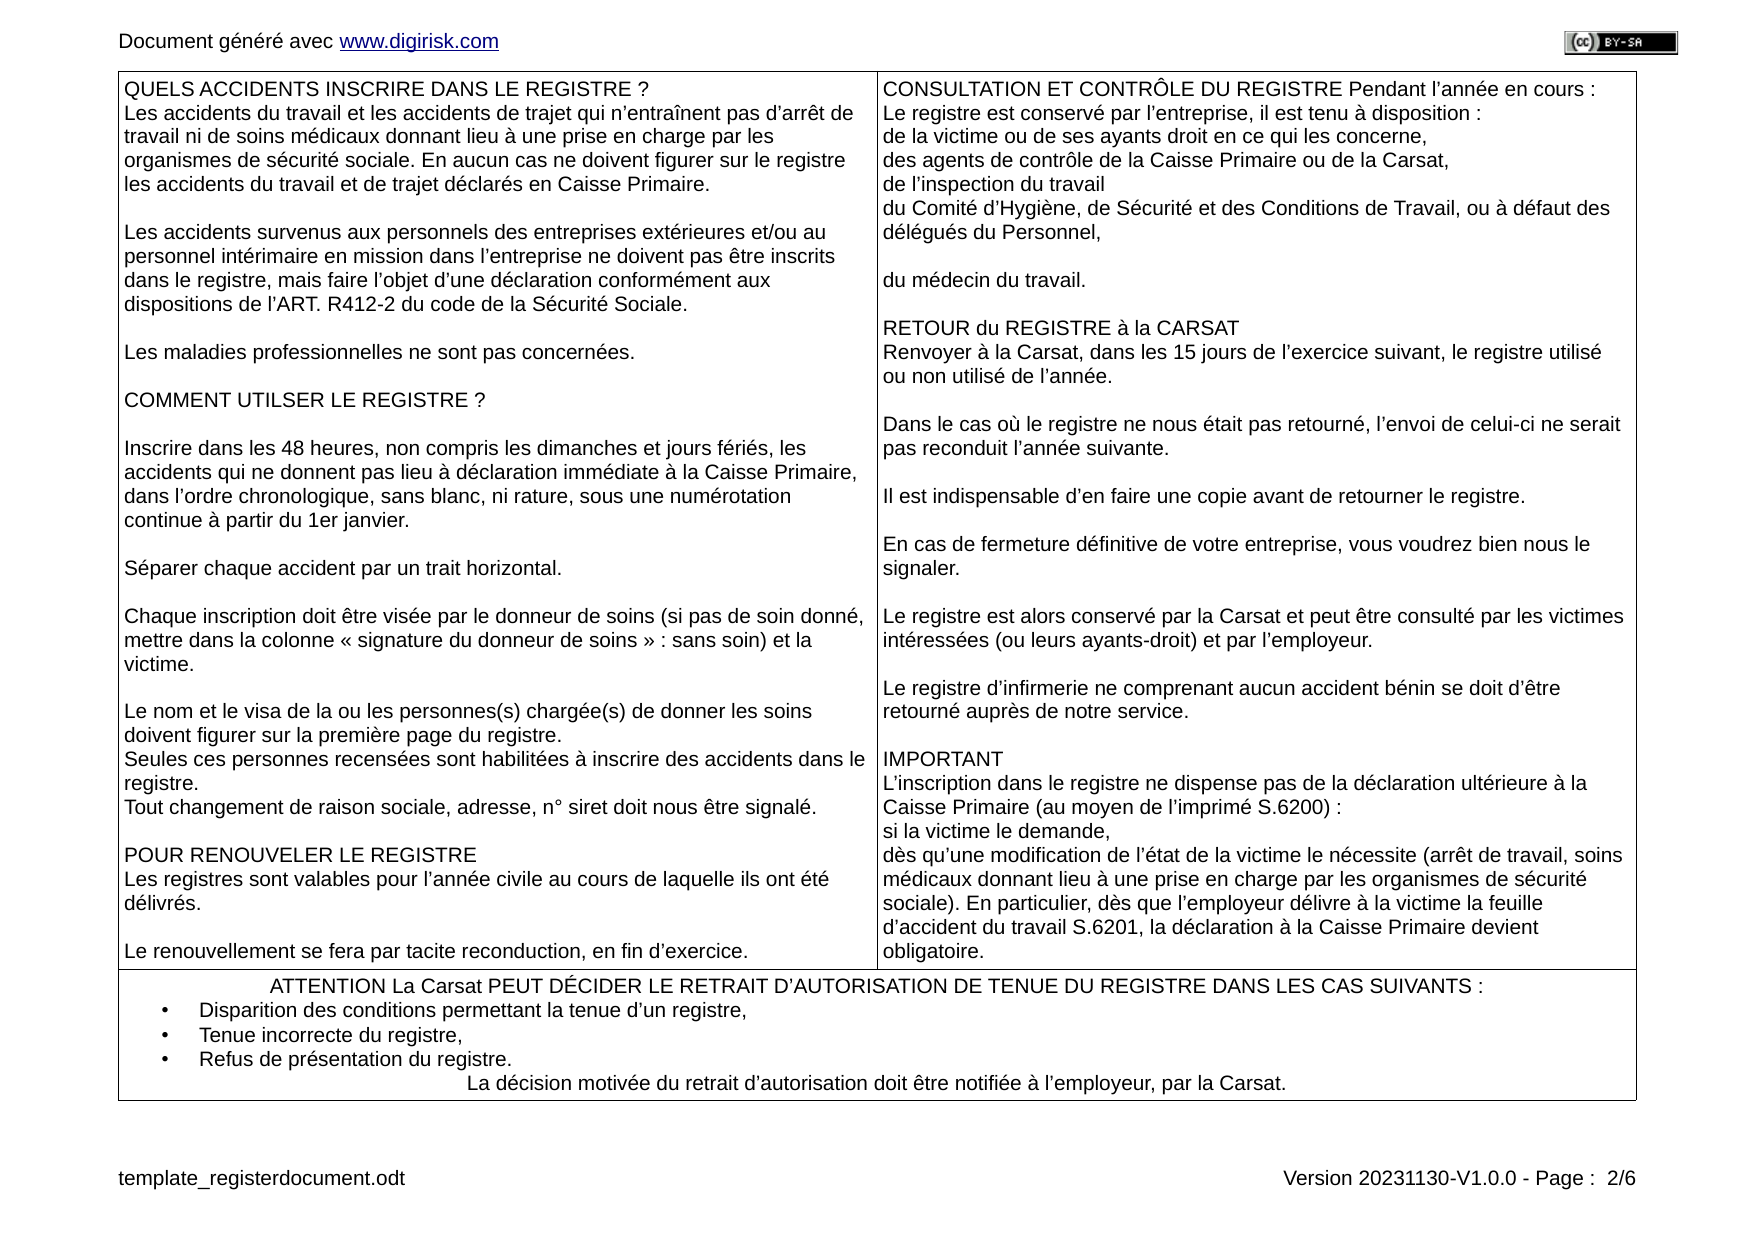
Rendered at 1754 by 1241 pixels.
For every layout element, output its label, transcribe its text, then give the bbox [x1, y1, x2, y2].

table_cell ATTENTION La Carsat PEUT DÉCIDER LE RETRAIT D’AUTORISATION DE TENUE DU REGISTRE DANS LES CAS SUIVANTS : Disparition des conditions permettant la tenue d’un registre, Tenue incorrecte du registre, Refus de présentation du registre. La décision motivée du retrait d’autorisation doit être notifiée à l’employeur, par la Carsat. [119, 970, 1636, 1100]
picture [1564, 31, 1679, 55]
table_header CONSULTATION ET CONTRÔLE DU REGISTRE Pendant l’année en cours : Le registre est conservé par l’entreprise, il est tenu à disposition : de la victime ou de ses ayants droit en ce qui les concerne, des agents de contrôle de la Caisse Primaire ou de la Carsat, de l’inspection du travail du Comité d’Hygiène, de Sécurité et des Conditions de Travail, ou à défaut des délégués du Personnel, du médecin du travail. RETOUR du REGISTRE à la CARSAT Renvoyer à la Carsat, dans les 15 jours de l’exercice suivant, le registre utilisé ou non utilisé de l’année. Dans le cas où le registre ne nous était pas retourné, l’envoi de celui-ci ne serait pas reconduit l’année suivante. Il est indispensable d’en faire une copie avant de retourner le registre. En cas de fermeture définitive de votre entreprise, vous voudrez bien nous le signaler. Le registre est alors conservé par la Carsat et peut être consulté par les victimes intéressées (ou leurs ayants-droit) et par l’employeur. Le registre d’infirmerie ne comprenant aucun accident bénin se doit d’être retourné auprès de notre service. IMPORTANT L’inscription dans le registre ne dispense pas de la déclaration ultérieure à la Caisse Primaire (au moyen de l’imprimé S.6200) : si la victime le demande, dès qu’une modification de l’état de la victime le nécessite (arrêt de travail, soins médicaux donnant lieu à une prise en charge par les organismes de sécurité sociale). En particulier, dès que l’employeur délivre à la victime la feuille d’accident du travail S.6201, la déclaration à la Caisse Primaire devient obligatoire. [878, 72, 1636, 968]
table_header QUELS ACCIDENTS INSCRIRE DANS LE REGISTRE ? Les accidents du travail et les accidents de trajet qui n’entraînent pas d’arrêt de travail ni de soins médicaux donnant lieu à une prise en charge par les organismes de sécurité sociale. En aucun cas ne doivent figurer sur le registre les accidents du travail et de trajet déclarés en Caisse Primaire. Les accidents survenus aux personnels des entreprises extérieures et/ou au personnel intérimaire en mission dans l’entreprise ne doivent pas être inscrits dans le registre, mais faire l’objet d’une déclaration conformément aux dispositions de l’ART. R412-2 du code de la Sécurité Sociale. Les maladies professionnelles ne sont pas concernées. COMMENT UTILSER LE REGISTRE ? Inscrire dans les 48 heures, non compris les dimanches et jours fériés, les accidents qui ne donnent pas lieu à déclaration immédiate à la Caisse Primaire, dans l’ordre chronologique, sans blanc, ni rature, sous une numérotation continue à partir du 1er janvier. Séparer chaque accident par un trait horizontal. Chaque inscription doit être visée par le donneur de soins (si pas de soin donné, mettre dans la colonne « signature du donneur de soins » : sans soin) et la victime. Le nom et le visa de la ou les personnes(s) chargée(s) de donner les soins doivent figurer sur la première page du registre. Seules ces personnes recensées sont habilitées à inscrire des accidents dans le registre. Tout changement de raison sociale, adresse, n° siret doit nous être signalé. POUR RENOUVELER LE REGISTRE Les registres sont valables pour l’année civile au cours de laquelle ils ont été délivrés. Le renouvellement se fera par tacite reconduction, en fin d’exercice. [119, 72, 877, 968]
